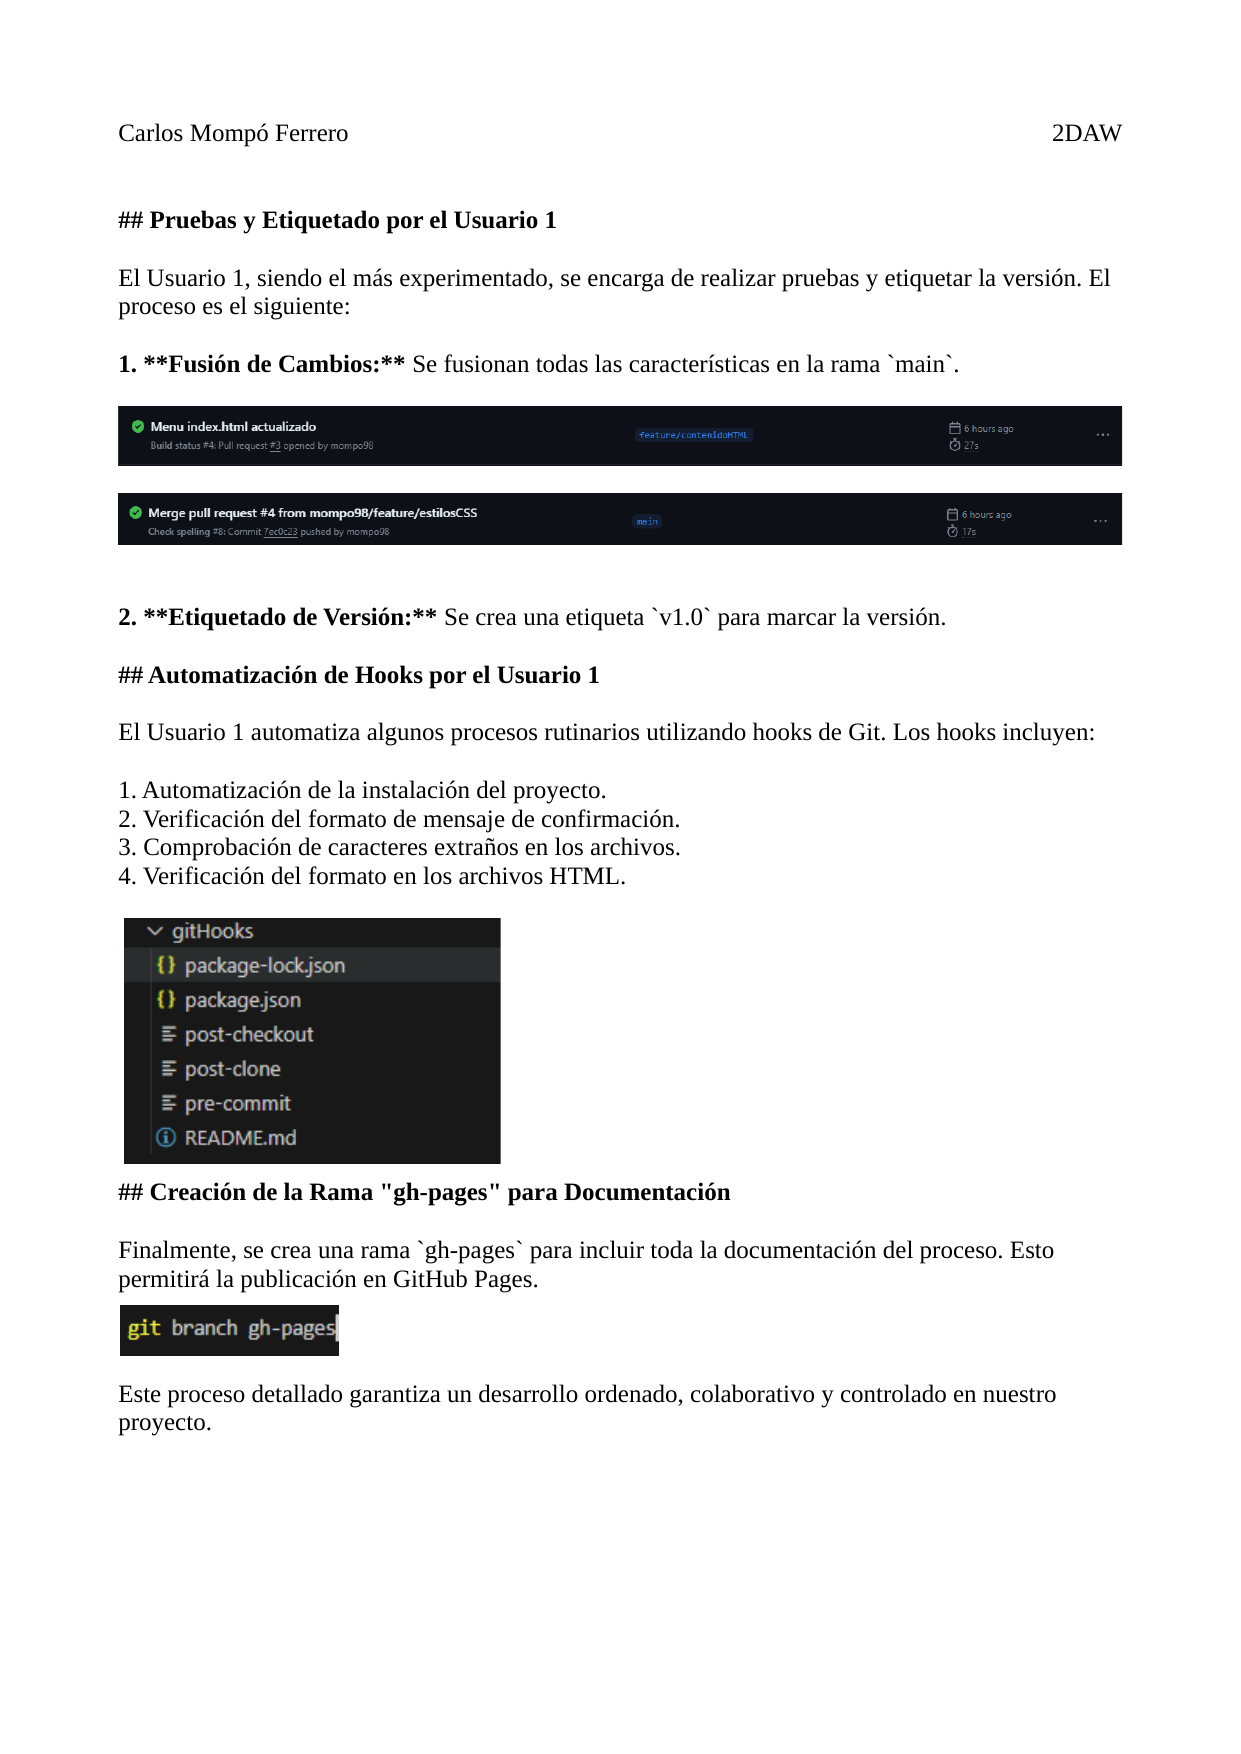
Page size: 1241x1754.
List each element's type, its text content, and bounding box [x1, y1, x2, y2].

text El Usuario 1 automatiza algunos procesos rutinarios utilizando hooks de Git. Los hooks incluyen: [118, 717, 1122, 746]
text ## Creación de la Rama "gh-pages" para Documentación [118, 1177, 1122, 1206]
text ## Pruebas y Etiquetado por el Usuario 1 [118, 205, 1122, 234]
text Este proceso detallado garantiza un desarrollo ordenado, colaborativo y controlado en nuestro proyecto. [118, 1379, 1122, 1436]
text 4. Verificación del formato en los archivos HTML. [118, 861, 1122, 890]
picture [118, 493, 1123, 545]
text ## Automatización de Hooks por el Usuario 1 [118, 660, 1122, 689]
text El Usuario 1, siendo el más experimentado, se encarga de realizar pruebas y etiquetar la versión. El proceso es el siguiente: [118, 263, 1122, 320]
picture [120, 1305, 339, 1356]
text 2. **Etiquetado de Versión:** Se crea una etiqueta `v1.0` para marcar la versión. [118, 602, 1122, 631]
text 3. Comprobación de caracteres extraños en los archivos. [118, 832, 1122, 861]
text 1. **Fusión de Cambios:** Se fusionan todas las características en la rama `main`. [118, 349, 1122, 378]
picture [124, 918, 501, 1164]
picture [118, 406, 1123, 466]
text 2. Verificación del formato de mensaje de confirmación. [118, 804, 1122, 832]
text 1. Automatización de la instalación del proyecto. [118, 775, 1122, 804]
text Finalmente, se crea una rama `gh-pages` para incluir toda la documentación del proceso. Esto permitirá la publicación en GitHub Pages. [118, 1235, 1122, 1292]
